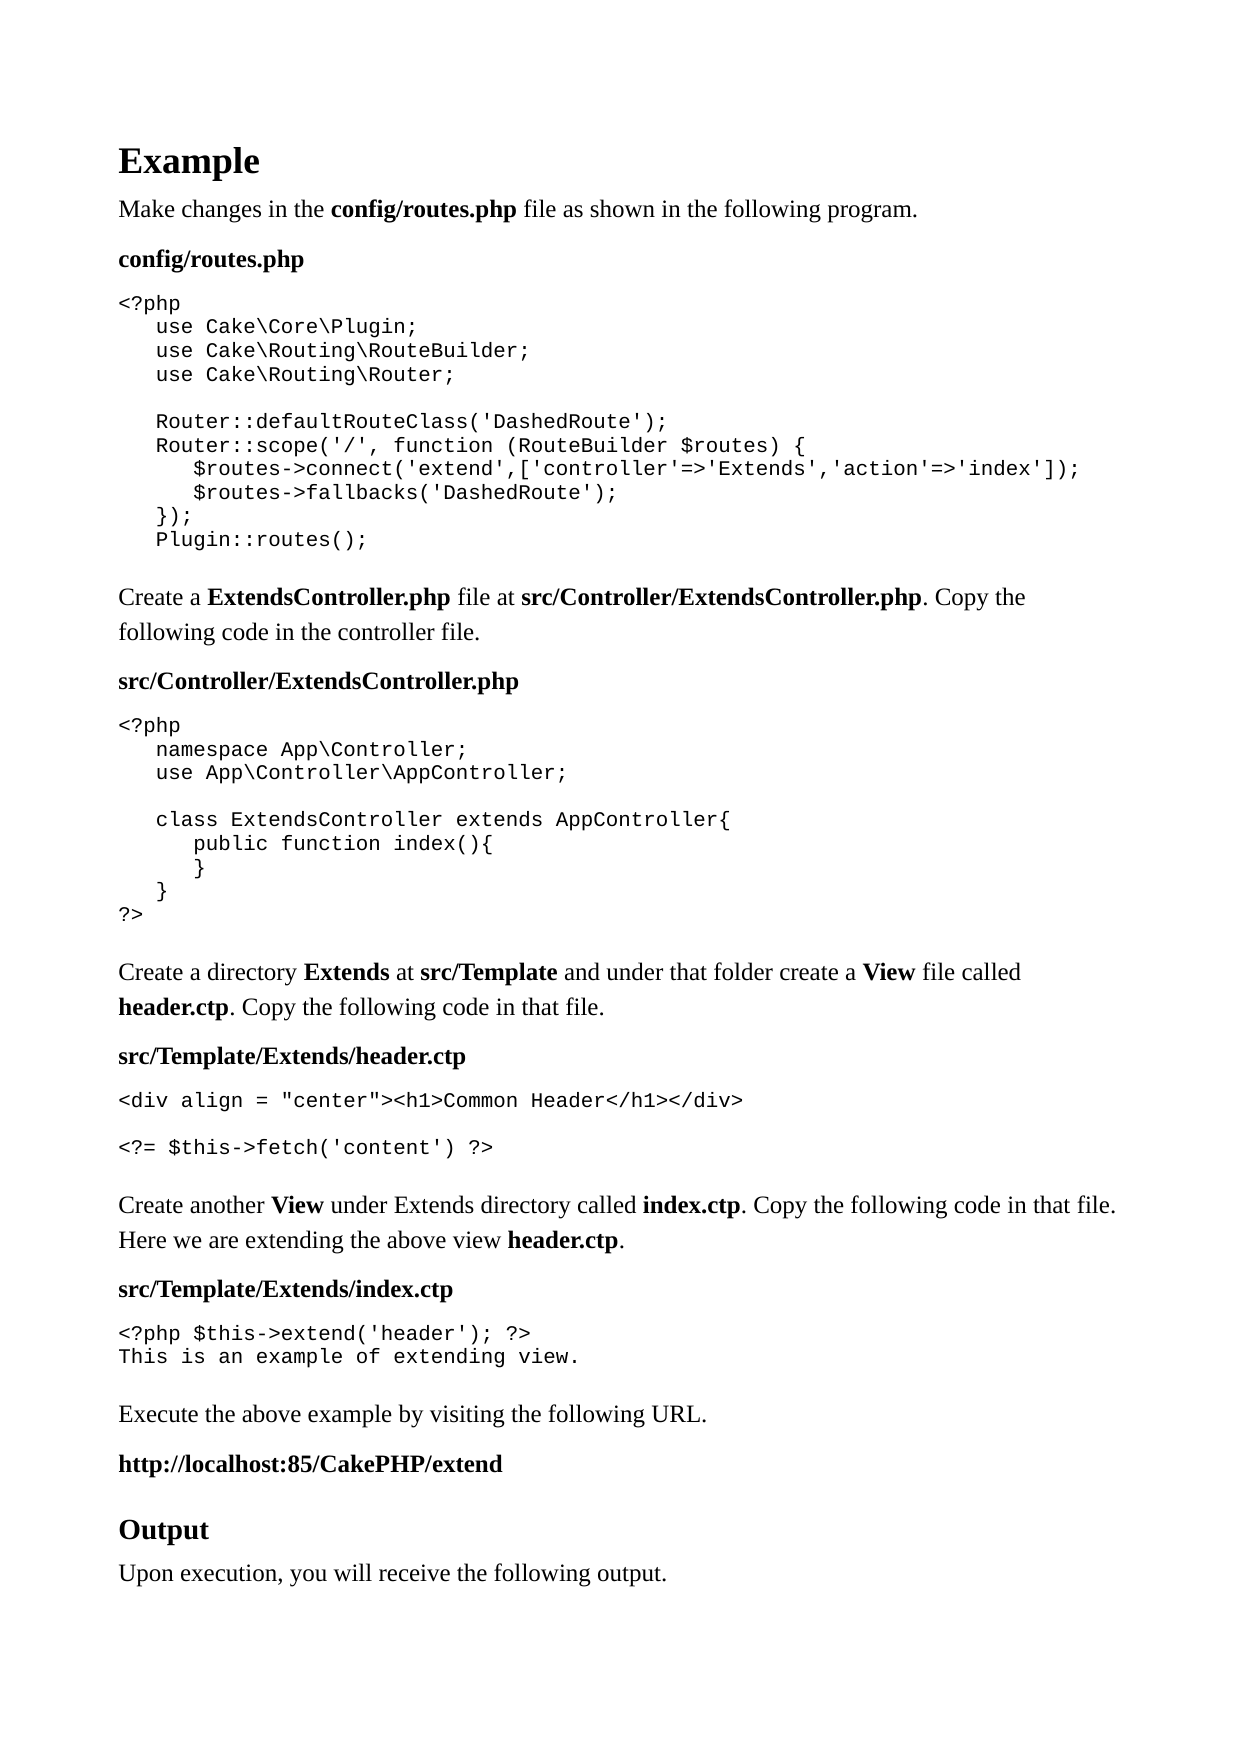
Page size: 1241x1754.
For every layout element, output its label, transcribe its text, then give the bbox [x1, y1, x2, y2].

text Create a directory Extends at src/Template and under that folder create a View file called header.ctp. Copy the following code in that file. [118, 957, 1122, 1020]
text config/routes.php [118, 244, 1122, 272]
text Plugin::routes(); [118, 529, 1122, 553]
text class ExtendsController extends AppController{ [118, 809, 1122, 833]
text $routes->connect('extend',['controller'=>'Extends','action'=>'index']); [118, 458, 1122, 482]
text public function index(){ [118, 833, 1122, 857]
text src/Template/Extends/header.ctp [118, 1041, 1122, 1069]
text Router::scope('/', function (RouteBuilder $routes) { [118, 434, 1122, 458]
text <?php $this->extend('header'); ?> [118, 1323, 1122, 1346]
text <?= $this->fetch('content') ?> [118, 1137, 1122, 1161]
text src/Controller/ExtendsController.php [118, 666, 1122, 694]
text }); [118, 506, 1122, 529]
subtitle Example [118, 139, 1122, 182]
text <?php [118, 715, 1122, 738]
text This is an example of extending view. [118, 1346, 1122, 1370]
text use Cake\Core\Plugin; [118, 316, 1122, 340]
text Make changes in the config/routes.php file as shown in the following program. [118, 194, 1122, 223]
text src/Template/Extends/index.ctp [118, 1274, 1122, 1302]
text Router::defaultRouteClass('DashedRoute'); [118, 411, 1122, 434]
text Create a ExtendsController.php file at src/Controller/ExtendsController.php. Copy the following code in the controller file. [118, 582, 1122, 646]
text } [118, 880, 1122, 904]
text Execute the above example by visiting the following URL. [118, 1399, 1122, 1428]
text Upon execution, you will receive the following output. [118, 1558, 1122, 1587]
text use App\Controller\AppController; [118, 762, 1122, 786]
text Create another View under Extends directory called index.ctp. Copy the following code in that file. Here we are extending the above view header.ctp. [118, 1190, 1122, 1253]
text <div align = "center"><h1>Common Header</h1></div> [118, 1090, 1122, 1113]
text http://localhost:85/CakePHP/extend [118, 1449, 1122, 1477]
text } [118, 857, 1122, 880]
text <?php [118, 293, 1122, 316]
text ?> [118, 904, 1122, 928]
text use Cake\Routing\Router; [118, 364, 1122, 387]
text use Cake\Routing\RouteBuilder; [118, 340, 1122, 364]
text namespace App\Controller; [118, 738, 1122, 762]
subtitle Output [118, 1512, 1122, 1546]
text $routes->fallbacks('DashedRoute'); [118, 482, 1122, 506]
